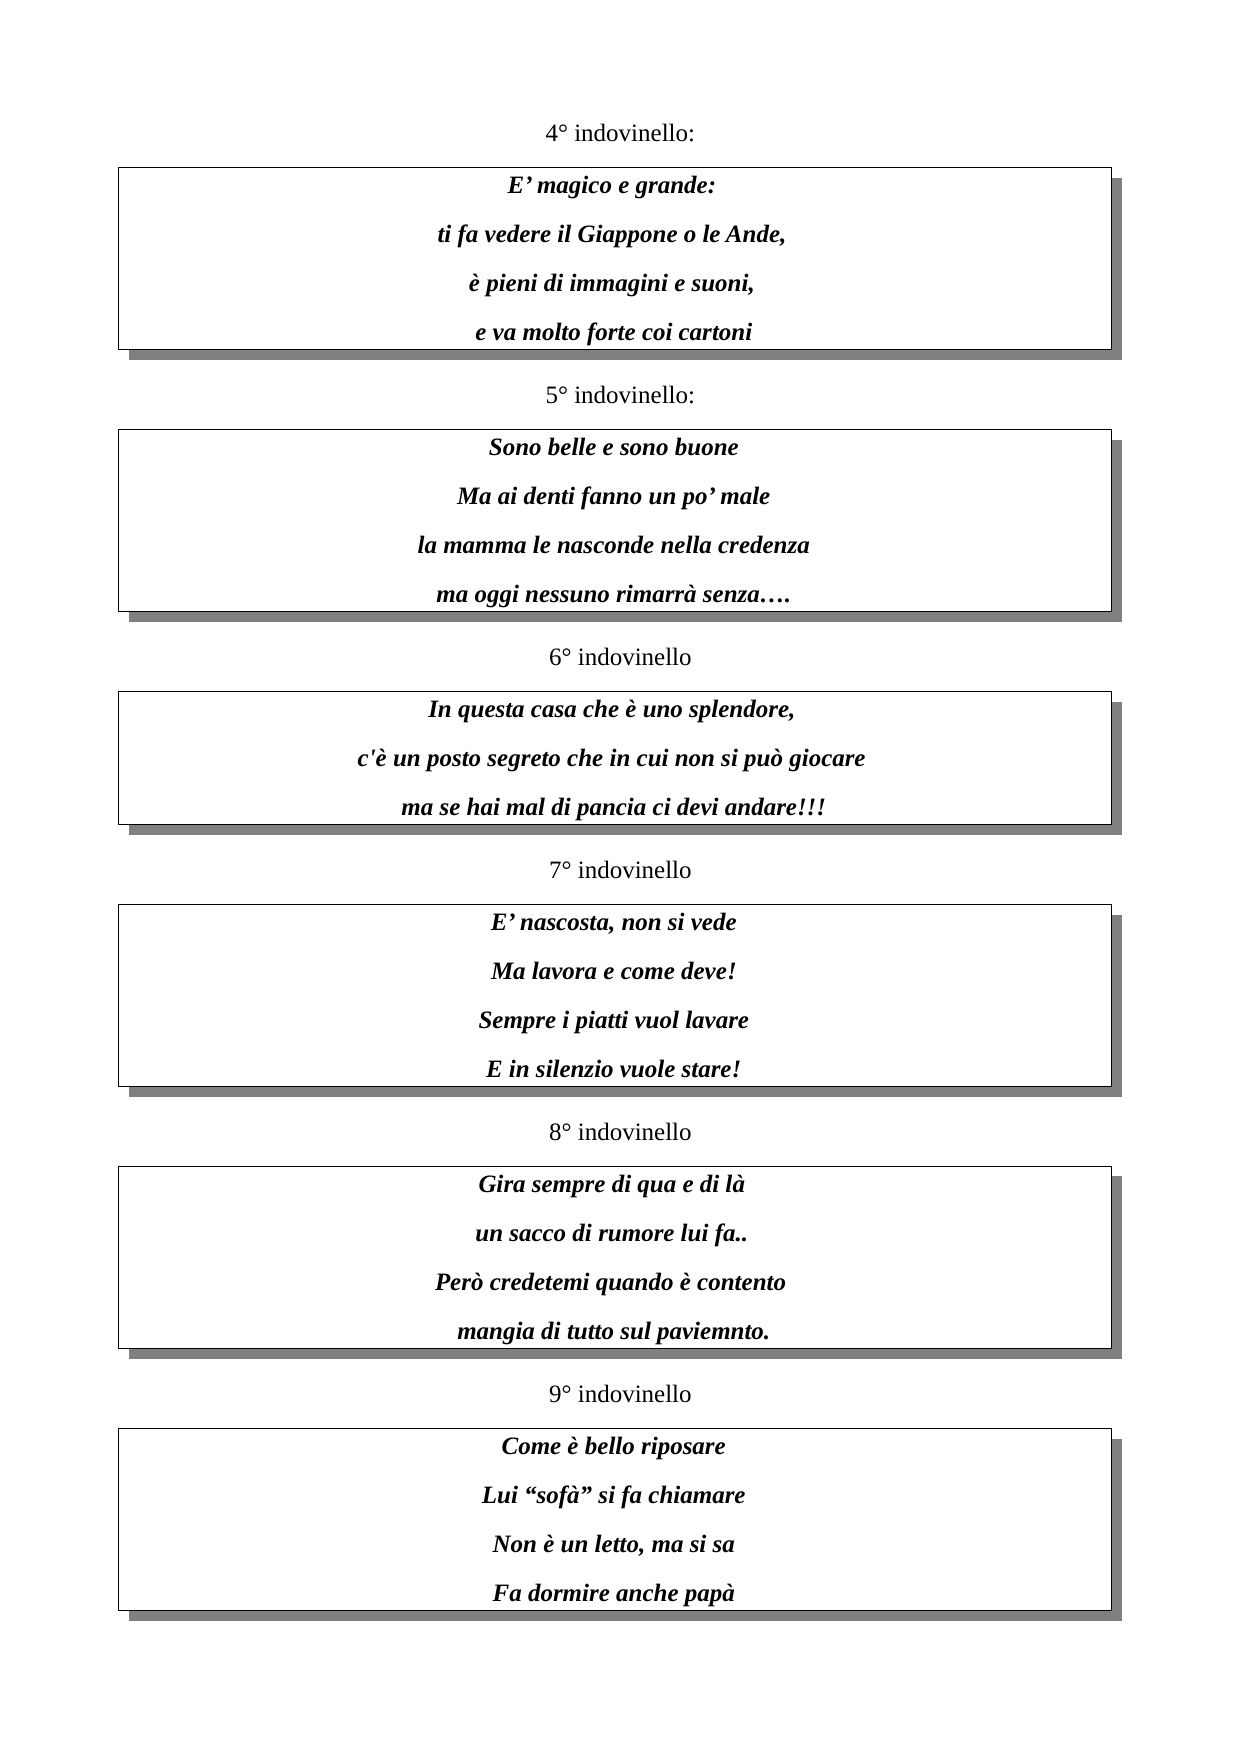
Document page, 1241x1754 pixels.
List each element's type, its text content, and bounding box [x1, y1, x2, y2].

text ma se hai mal di pancia ci devi andare!!! [119, 789, 1111, 824]
text Non è un letto, ma si sa [119, 1526, 1111, 1558]
text Però credetemi quando è contento [119, 1264, 1111, 1296]
text 9° indovinello [118, 1379, 1122, 1408]
text ti fa vedere il Giappone o le Ande, [119, 216, 1111, 248]
text Sono belle e sono buone [119, 430, 1111, 461]
text un sacco di rumore lui fa.. [119, 1215, 1111, 1247]
text 7° indovinello [118, 855, 1122, 884]
text è pieni di immagini e suoni, [119, 265, 1111, 297]
text 6° indovinello [118, 642, 1122, 671]
text Come è bello riposare [119, 1429, 1111, 1460]
text 4° indovinello: [118, 118, 1122, 147]
text ma oggi nessuno rimarrà senza…. [119, 576, 1111, 611]
text Ma ai denti fanno un po’ male [119, 478, 1111, 510]
text e va molto forte coi cartoni [119, 314, 1111, 349]
text E in silenzio vuole stare! [119, 1051, 1111, 1086]
text Ma lavora e come deve! [119, 953, 1111, 985]
text 5° indovinello: [118, 380, 1122, 409]
text Lui “sofà” si fa chiamare [119, 1477, 1111, 1509]
text In questa casa che è uno splendore, [119, 692, 1111, 723]
text la mamma le nasconde nella credenza [119, 527, 1111, 559]
text Sempre i piatti vuol lavare [119, 1002, 1111, 1034]
text Gira sempre di qua e di là [119, 1167, 1111, 1198]
text 8° indovinello [118, 1117, 1122, 1146]
text Fa dormire anche papà [119, 1575, 1111, 1610]
text c'è un posto segreto che in cui non si può giocare [119, 740, 1111, 772]
text E’ nascosta, non si vede [119, 905, 1111, 936]
text E’ magico e grande: [119, 168, 1111, 199]
text mangia di tutto sul paviemnto. [119, 1313, 1111, 1348]
